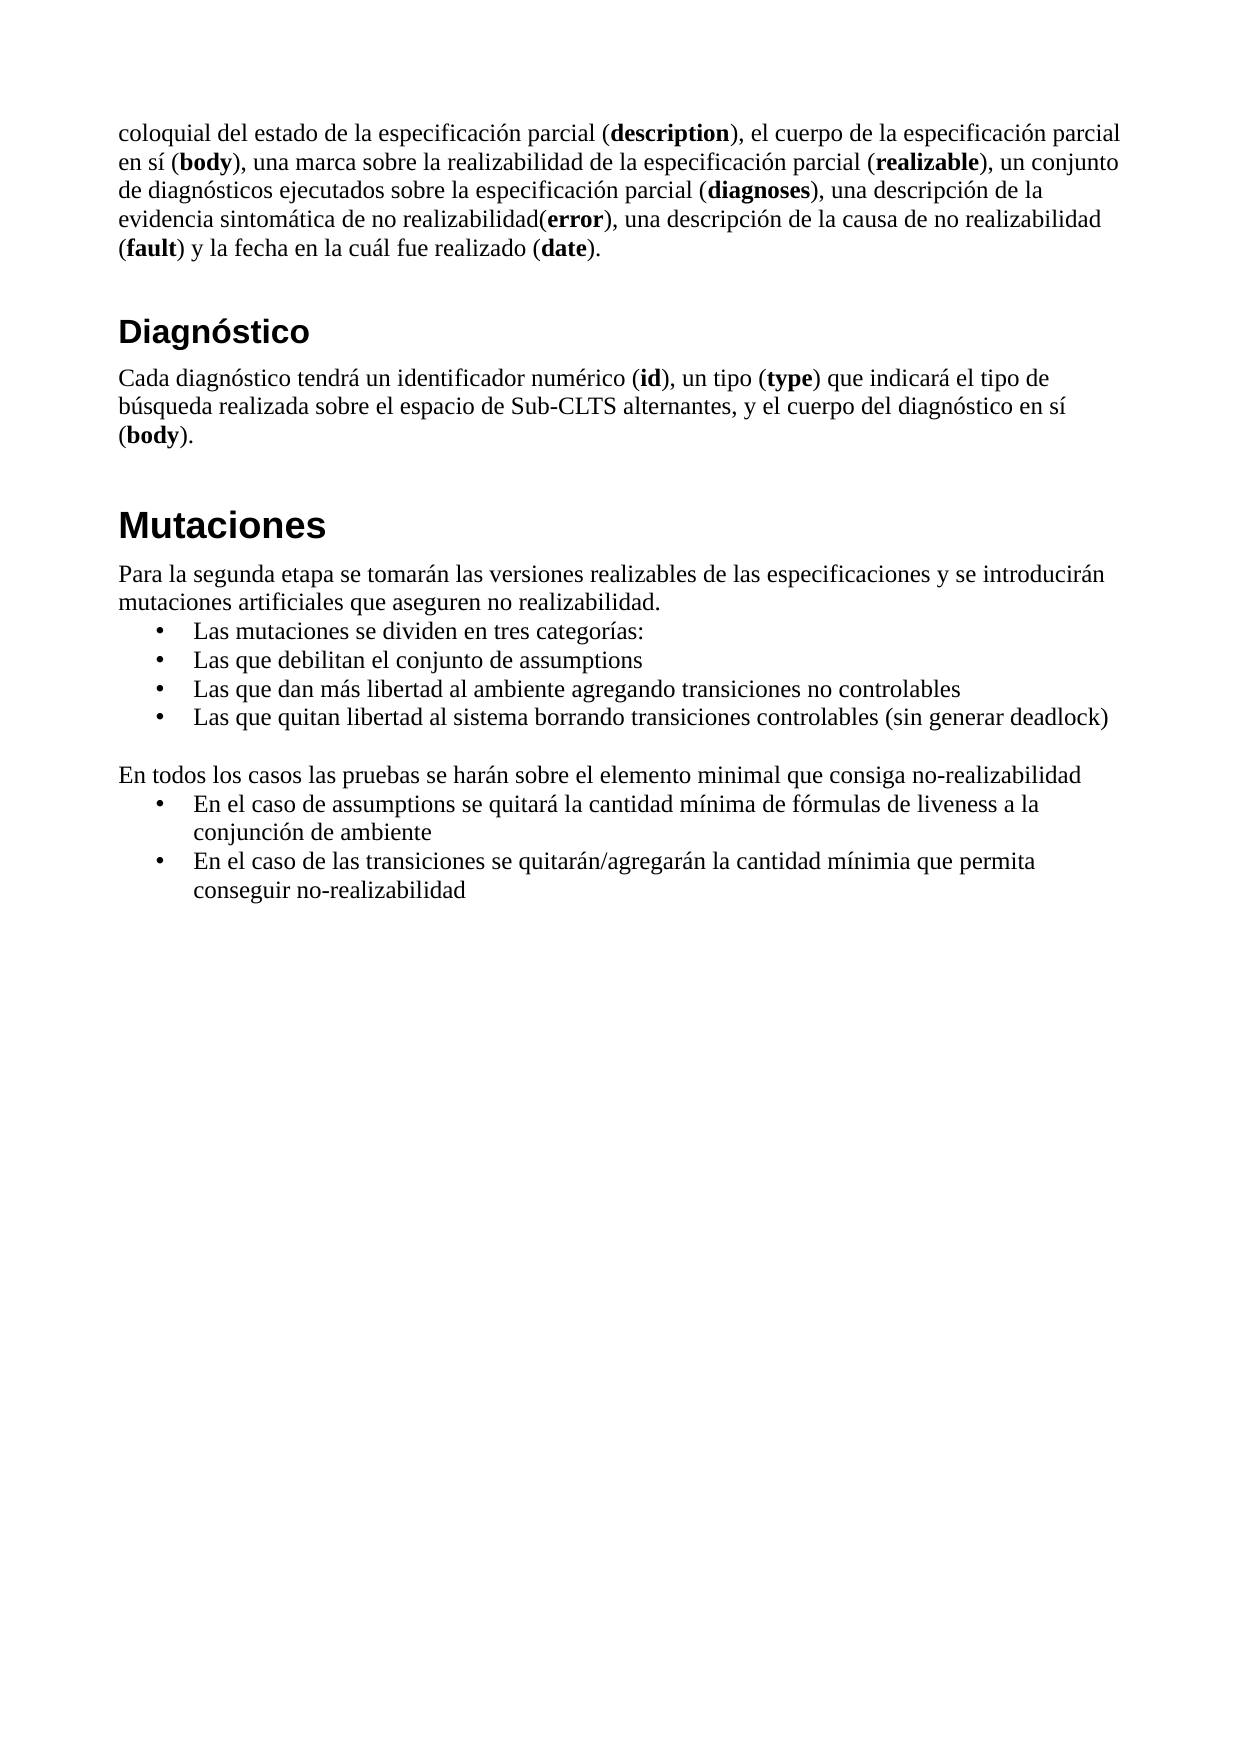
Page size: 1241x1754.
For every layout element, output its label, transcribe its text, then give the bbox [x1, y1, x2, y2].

list En el caso de las transiciones se quitarán/agregarán la cantidad mínimia que permita conseguir no-realizabilidad [156, 846, 1122, 904]
subtitle Mutaciones [118, 503, 1122, 546]
text En todos los casos las pruebas se harán sobre el elemento minimal que consiga no-realizabilidad [118, 760, 1122, 789]
text Para la segunda etapa se tomarán las versiones realizables de las especificaciones y se introducirán mutaciones artificiales que aseguren no realizabilidad. [118, 559, 1122, 616]
text coloquial del estado de la especificación parcial (description), el cuerpo de la especificación parcial en sí (body), una marca sobre la realizabilidad de la especificación parcial (realizable), un conjunto de diagnósticos ejecutados sobre la especificación parcial (diagnoses), una descripción de la evidencia sintomática de no realizabilidad(error), una descripción de la causa de no realizabilidad (fault) y la fecha en la cuál fue realizado (date). [118, 118, 1122, 262]
list Las mutaciones se dividen en tres categorías: [156, 616, 1122, 645]
list En el caso de assumptions se quitará la cantidad mínima de fórmulas de liveness a la conjunción de ambiente [156, 789, 1122, 846]
subtitle Diagnóstico [118, 311, 1122, 350]
list Las que dan más libertad al ambiente agregando transiciones no controlables [156, 674, 1122, 702]
list Las que quitan libertad al sistema borrando transiciones controlables (sin generar deadlock) [156, 702, 1122, 731]
text Cada diagnóstico tendrá un identificador numérico (id), un tipo (type) que indicará el tipo de búsqueda realizada sobre el espacio de Sub-CLTS alternantes, y el cuerpo del diagnóstico en sí (body). [118, 363, 1122, 449]
list Las que debilitan el conjunto de assumptions [156, 645, 1122, 674]
